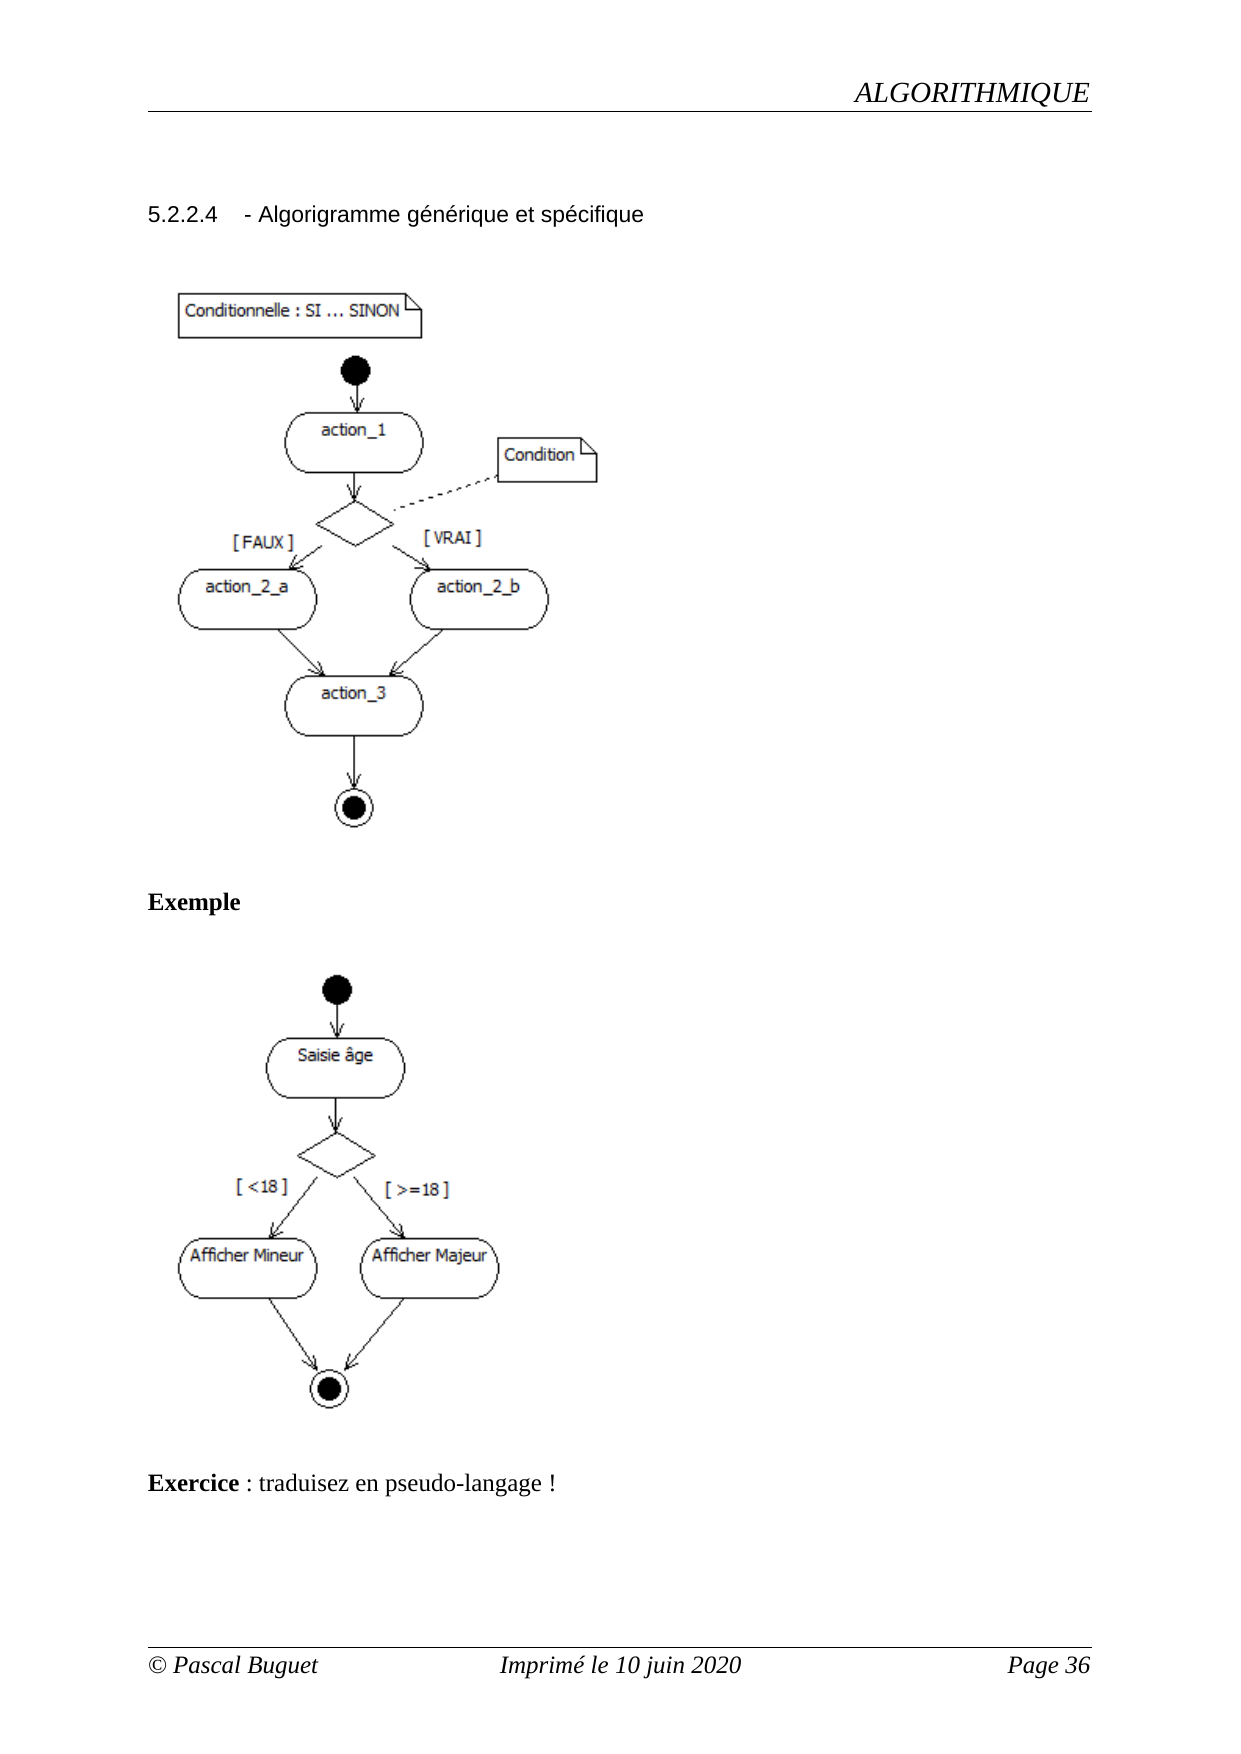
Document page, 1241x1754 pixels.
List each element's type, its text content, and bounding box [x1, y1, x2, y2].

picture [147, 262, 629, 859]
picture [147, 944, 531, 1440]
text Exercice : traduisez en pseudo-langage ! [148, 1468, 1092, 1497]
subtitle - Algorigramme générique et spécifique [148, 201, 1092, 228]
text Exemple [148, 887, 1092, 916]
